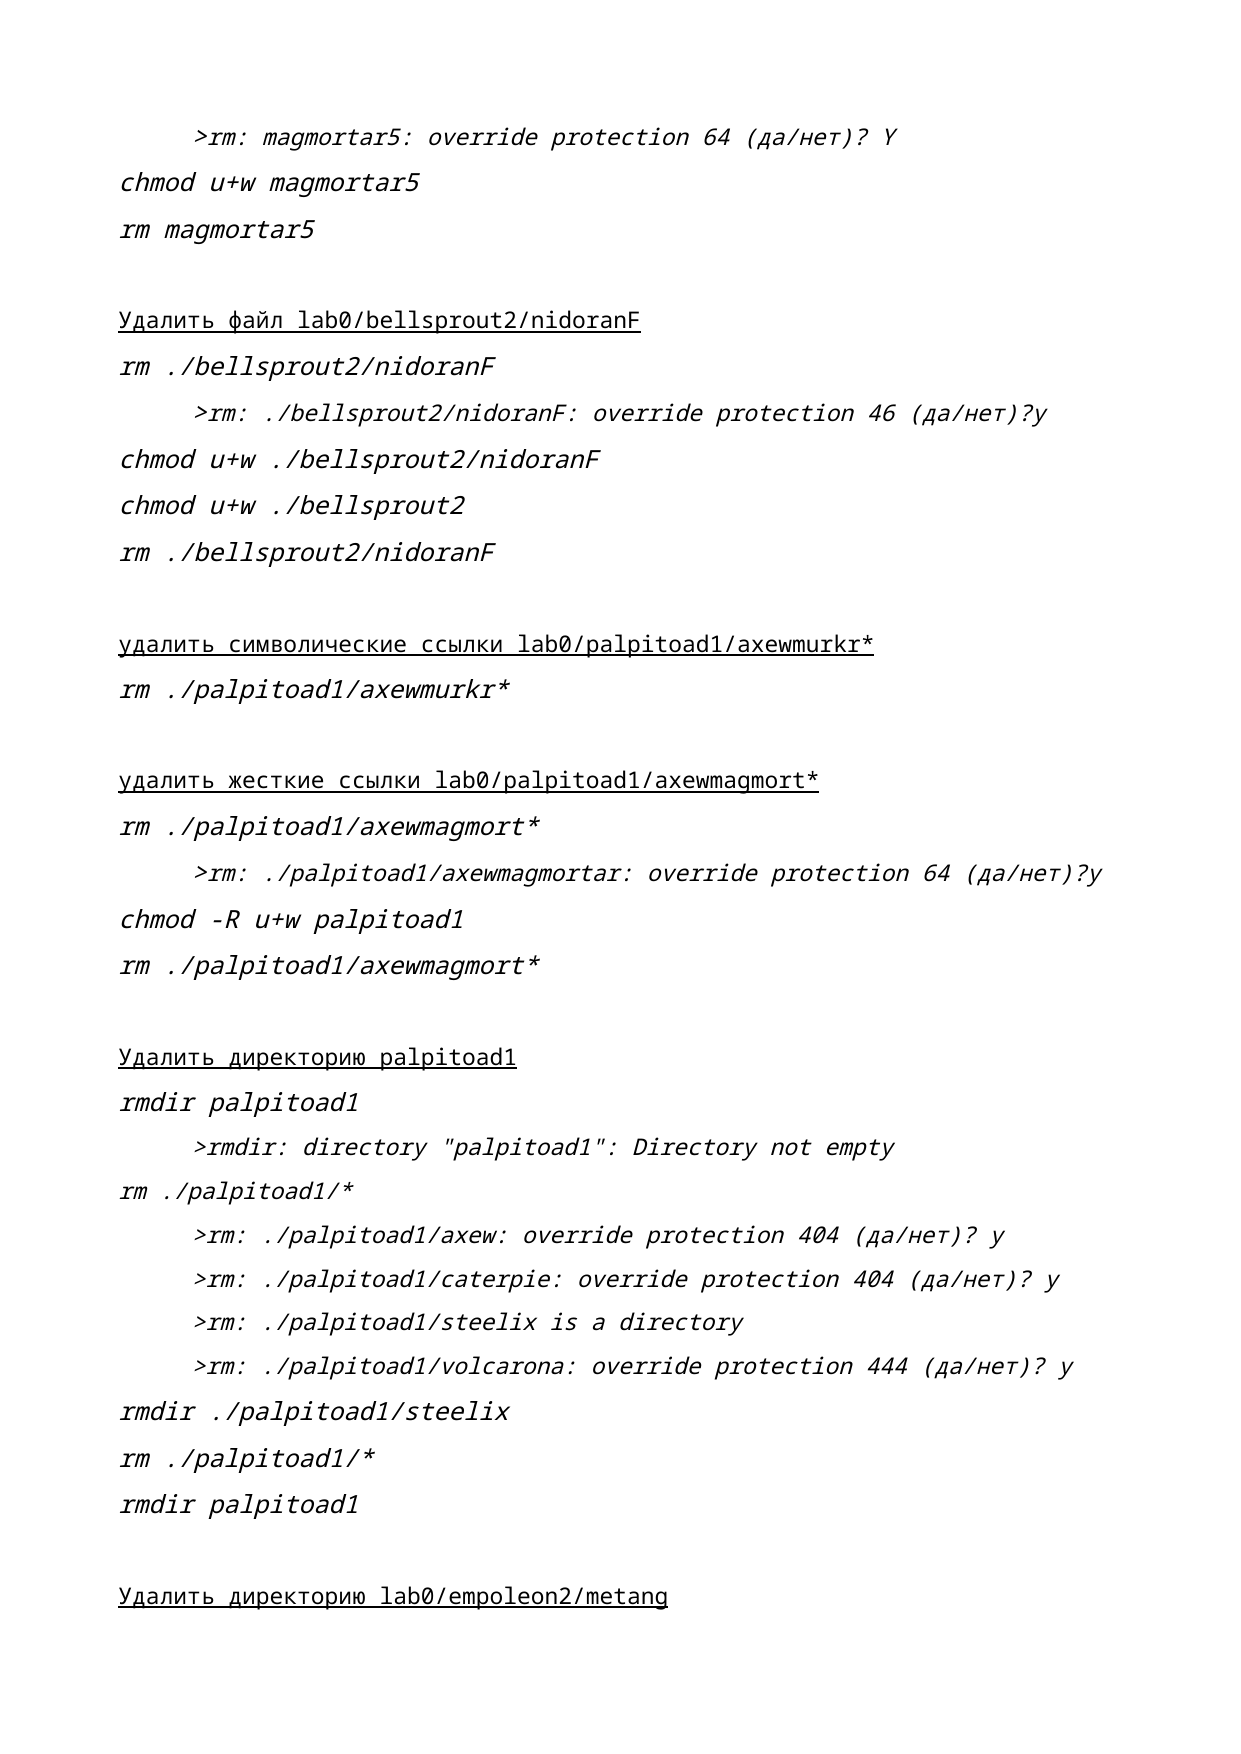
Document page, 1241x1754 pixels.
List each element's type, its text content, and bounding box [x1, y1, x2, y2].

text chmod u+w ./bellsprout2 [118, 488, 1122, 522]
text >rm: ./bellsprout2/nidoranF: override protection 46 (да/нет)?y [118, 395, 1122, 429]
text rm ./bellsprout2/nidoranF [118, 348, 1122, 382]
text rm ./palpitoad1/axewmagmort* [118, 808, 1122, 842]
text >rm: ./palpitoad1/caterpie: override protection 404 (да/нет)? y [118, 1262, 1122, 1294]
text rm ./palpitoad1/axewmagmort* [118, 948, 1122, 982]
text >rm: ./palpitoad1/axew: override protection 404 (да/нет)? y [118, 1219, 1122, 1250]
text удалить жесткие ссылки lab0/palpitoad1/axewmagmort* [118, 764, 1122, 796]
text rmdir palpitoad1 [118, 1487, 1122, 1521]
text rm ./palpitoad1/* [118, 1440, 1122, 1474]
text chmod u+w magmortar5 [118, 165, 1122, 199]
text chmod u+w ./bellsprout2/nidoranF [118, 441, 1122, 475]
text rm ./palpitoad1/* [118, 1175, 1122, 1206]
text chmod -R u+w palpitoad1 [118, 901, 1122, 935]
text >rm: ./palpitoad1/axewmagmortar: override protection 64 (да/нет)?y [118, 855, 1122, 889]
text rm ./bellsprout2/nidoranF [118, 534, 1122, 568]
text >rm: ./palpitoad1/volcarona: override protection 444 (да/нет)? y [118, 1350, 1122, 1381]
text Удалить файл lab0/bellsprout2/nidoranF [118, 304, 1122, 336]
text >rm: ./palpitoad1/steelix is a directory [118, 1306, 1122, 1337]
text >rmdir: directory "palpitoad1": Directory not empty [118, 1131, 1122, 1162]
text удалить символические ссылки lab0/palpitoad1/axewmurkr* [118, 627, 1122, 659]
text rmdir ./palpitoad1/steelix [118, 1394, 1122, 1428]
text rm ./palpitoad1/axewmurkr* [118, 671, 1122, 705]
text rm magmortar5 [118, 211, 1122, 245]
text Удалить директорию lab0/empoleon2/metang [118, 1580, 1122, 1611]
text >rm: magmortar5: override protection 64 (да/нет)? Y [118, 118, 1122, 152]
text rmdir palpitoad1 [118, 1085, 1122, 1119]
text Удалить директорию palpitoad1 [118, 1041, 1122, 1072]
